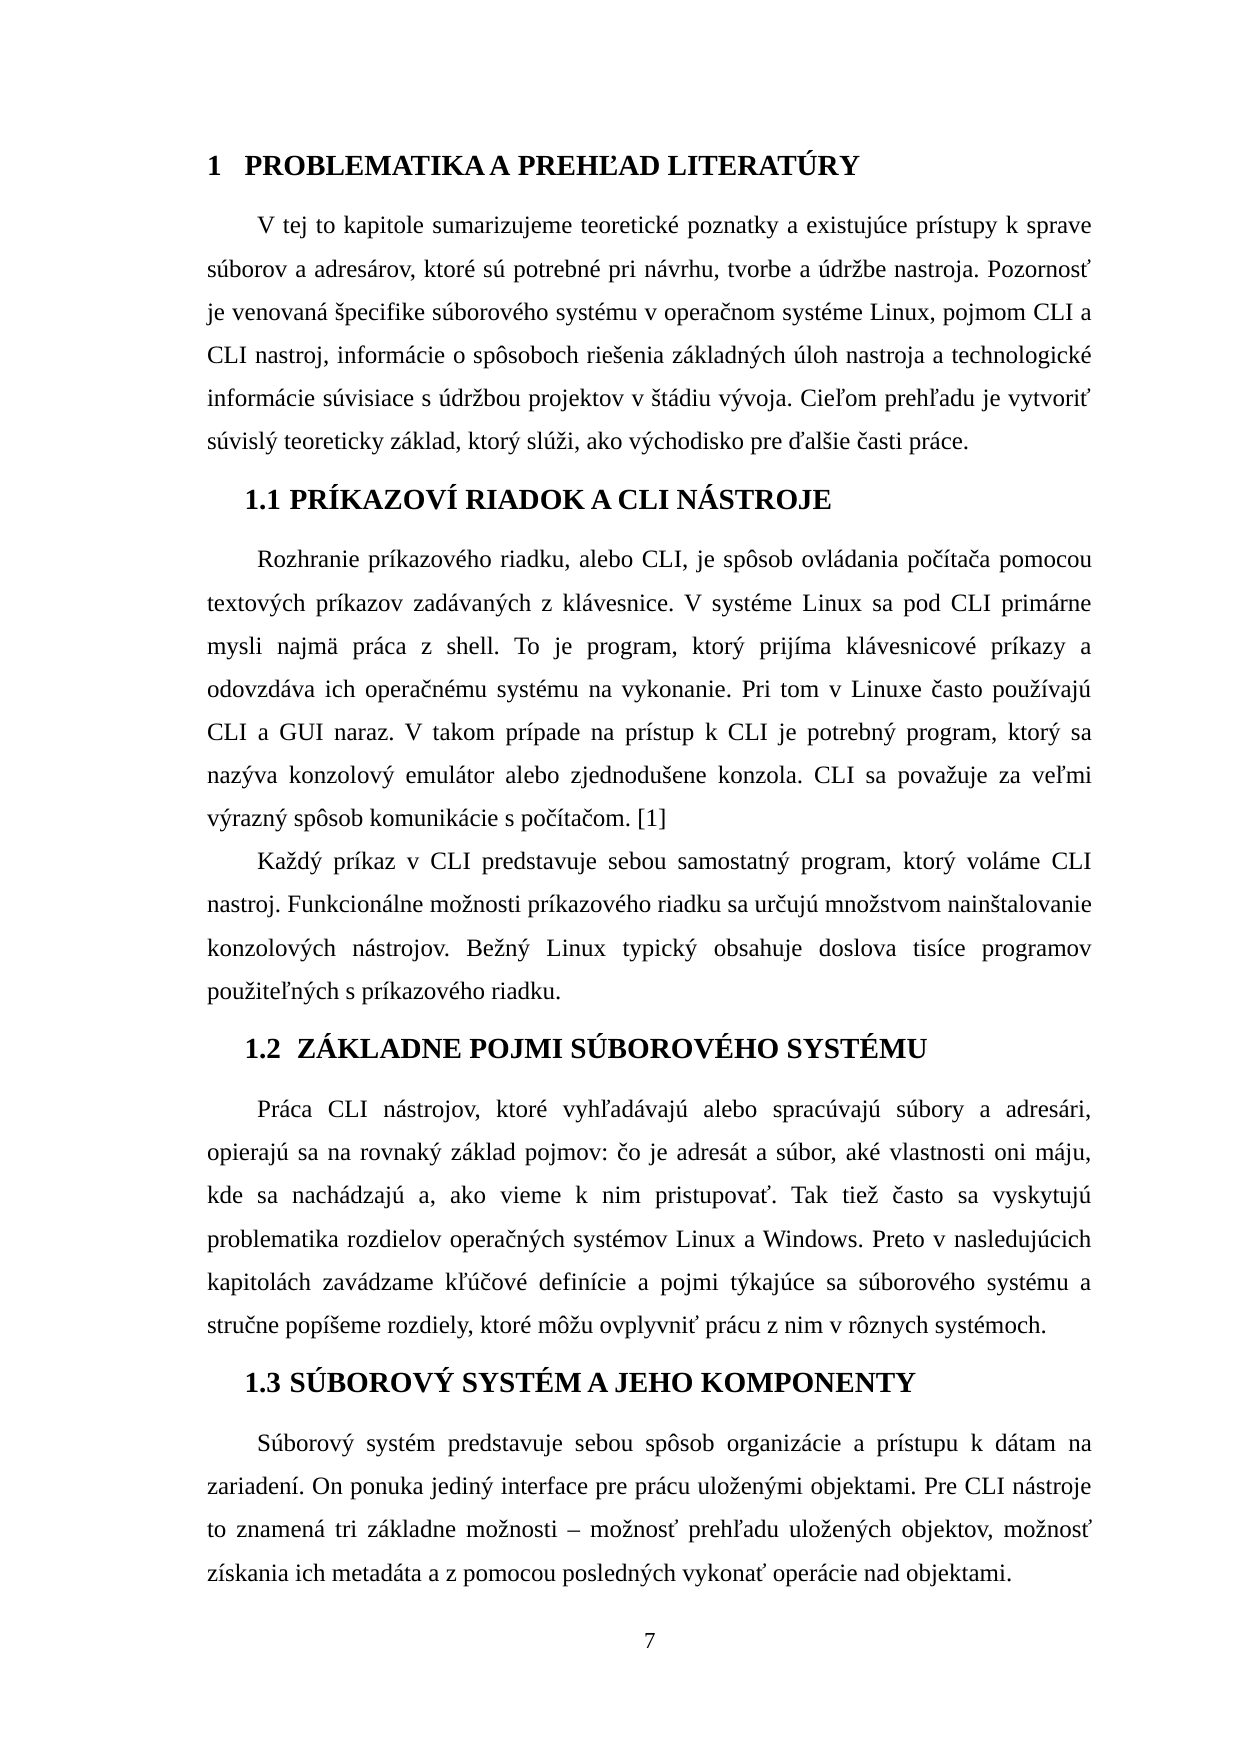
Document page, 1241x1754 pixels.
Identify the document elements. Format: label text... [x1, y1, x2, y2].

text Práca CLI nástrojov, ktoré vyhľadávajú alebo spracúvajú súbory a adresári, opierajú sa na rovnaký základ pojmov: čo je adresát a súbor, aké vlastnosti oni máju, kde sa nachádzajú a, ako vieme k nim pristupovať. Tak tiež často sa vyskytujú problematika rozdielov operačných systémov Linux a Windows. Preto v nasledujúcich kapitolách zavádzame kľúčové definície a pojmi týkajúce sa súborového systému a stručne popíšeme rozdiely, ktoré môžu ovplyvniť prácu z nim v rôznych systémoch. [207, 1094, 1092, 1339]
subtitle Základne pojmi súborového systému [244, 1031, 1092, 1065]
text Súborový systém predstavuje sebou spôsob organizácie a prístupu k dátam na zariadení. On ponuka jediný interface pre prácu uloženými objektami. Pre CLI nástroje to znamená tri základne možnosti – možnosť prehľadu uložených objektov, možnosť získania ich metadáta a z pomocou posledných vykonať operácie nad objektami. [207, 1428, 1092, 1586]
text Rozhranie príkazového riadku, alebo CLI, je spôsob ovládania počítača pomocou textových príkazov zadávaných z klávesnice. V systéme Linux sa pod CLI primárne mysli najmä práca z shell. To je program, ktorý prijíma klávesnicové príkazy a odovzdáva ich operačnému systému na vykonanie. Pri tom v Linuxe často používajú CLI a GUI naraz. V takom prípade na prístup k CLI je potrebný program, ktorý sa nazýva konzolový emulátor alebo zjednodušene konzola. CLI sa považuje za veľmi výrazný spôsob komunikácie s počítačom. [1] [207, 544, 1092, 832]
text V tej to kapitole sumarizujeme teoretické poznatky a existujúce prístupy k sprave súborov a adresárov, ktoré sú potrebné pri návrhu, tvorbe a údržbe nastroja. Pozornosť je venovaná špecifike súborového systému v operačnom systéme Linux, pojmom CLI a CLI nastroj, informácie o spôsoboch riešenia základných úloh nastroja a technologické informácie súvisiace s údržbou projektov v štádiu vývoja. Cieľom prehľadu je vytvoriť súvislý teoreticky základ, ktorý slúži, ako východisko pre ďalšie časti práce. [207, 211, 1092, 455]
subtitle Problematika a prehľad literatúry [207, 148, 1092, 181]
subtitle Súborový systém a jeho komponenty [244, 1366, 1092, 1399]
text Každý príkaz v CLI predstavuje sebou samostatný program, ktorý voláme CLI nastroj. Funkcionálne možnosti príkazového riadku sa určujú množstvom nainštalovanie konzolových nástrojov. Bežný Linux typický obsahuje doslova tisíce programov použiteľných s príkazového riadku. [207, 846, 1092, 1004]
subtitle Príkazoví riadok a CLI nástroje [244, 482, 1092, 515]
